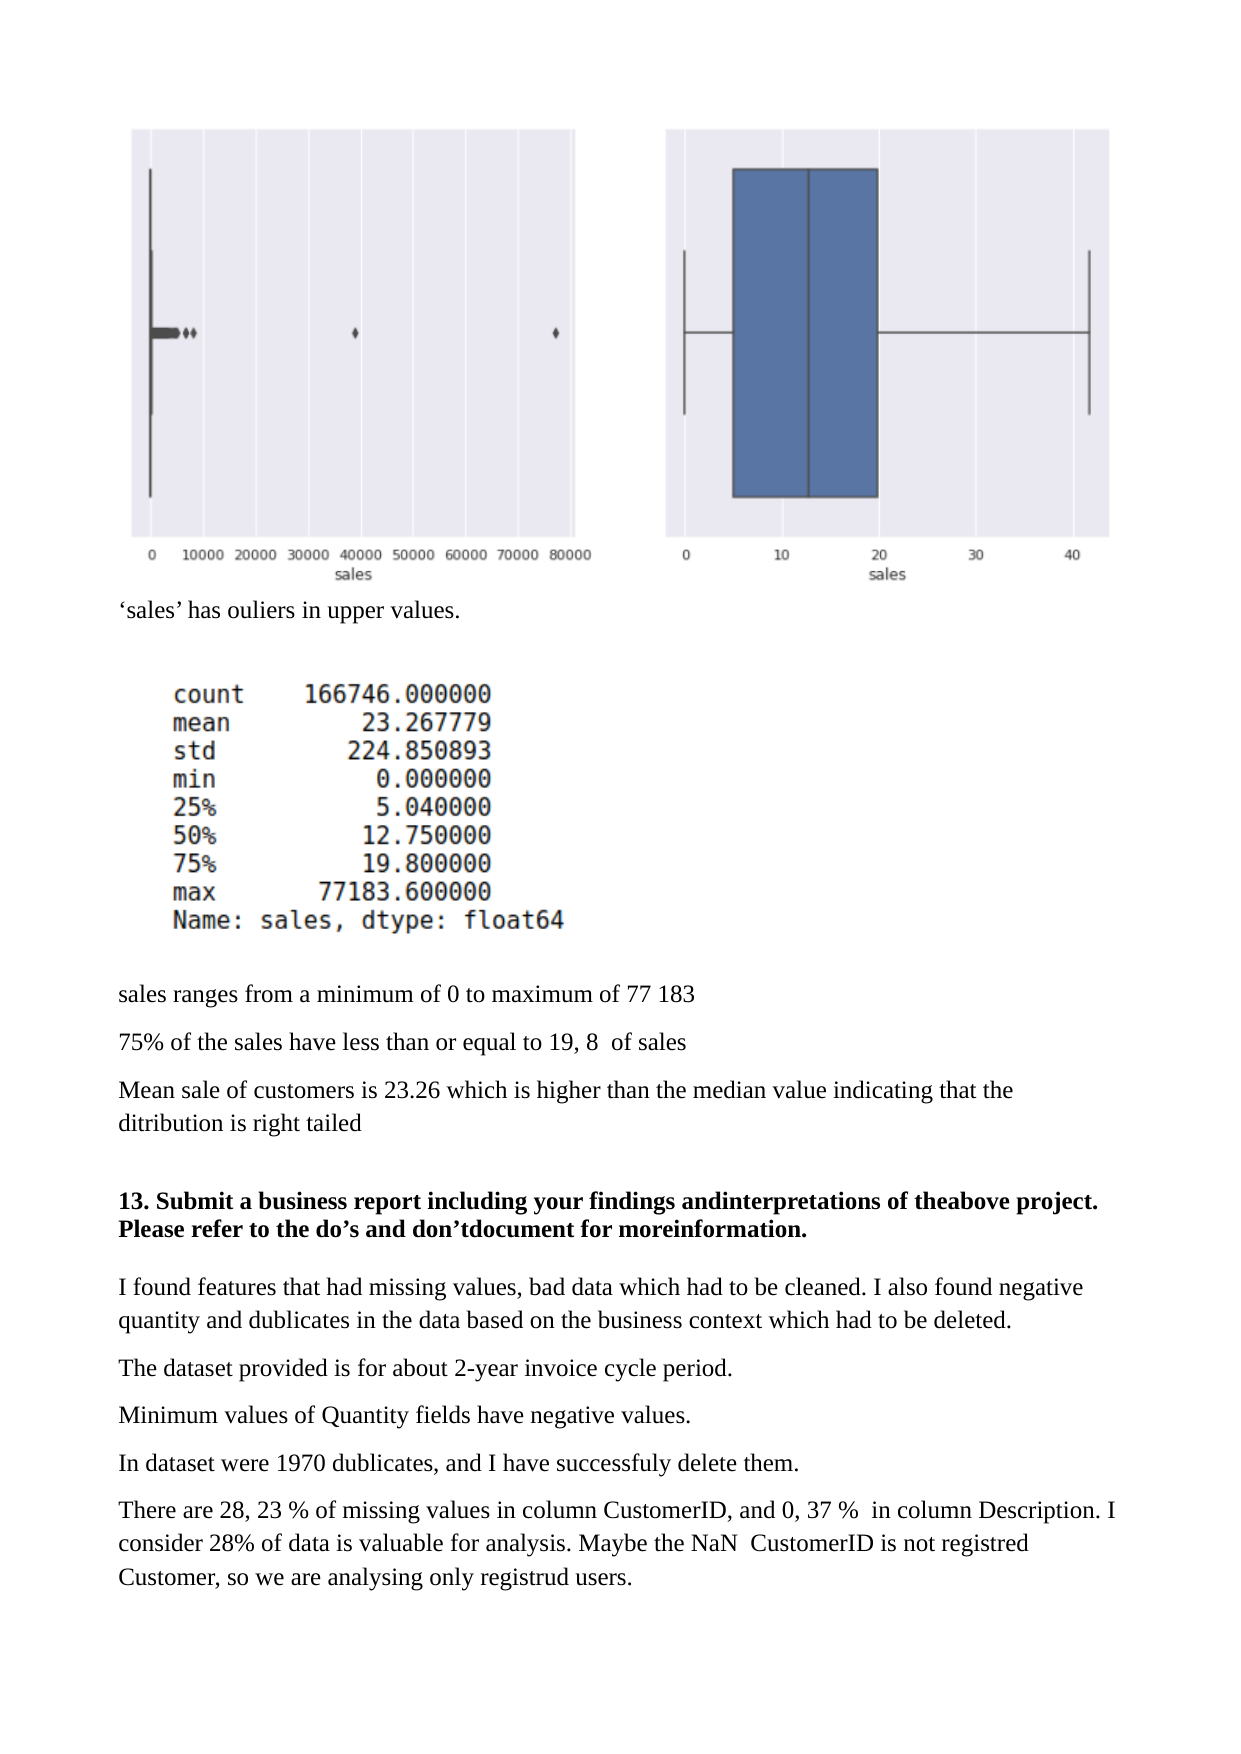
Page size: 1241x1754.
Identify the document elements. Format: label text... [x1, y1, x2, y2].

text Mean sale of customers is 23.26 which is higher than the median value indicating that the ditribution is right tailed [118, 1075, 1122, 1137]
text In dataset were 1970 dublicates, and I have successfuly delete them. [118, 1448, 1122, 1477]
text There are 28, 23 % of missing values in column CustomerID, and 0, 37 % in column Description. I consider 28% of data is valuable for analysis. Maybe the NaN CustomerID is not registred Customer, so we are analysing only registrud users. [118, 1496, 1122, 1590]
text The dataset provided is for about 2-year invoice cycle period. [118, 1353, 1122, 1381]
text 13. Submit a business report including your findings andinterpretations of theabove project. Please refer to the do’s and don’tdocument for moreinformation. [118, 1186, 1122, 1243]
picture [157, 675, 600, 951]
text Minimum values of Quantity fields have negative values. [118, 1400, 1122, 1429]
picture [118, 118, 1123, 596]
text 75% of the sales have less than or equal to 19, 8 of sales [118, 1027, 1122, 1056]
text ‘sales’ has ouliers in upper values. [118, 596, 1122, 624]
text I found features that had missing values, bad data which had to be cleaned. I also found negative quantity and dublicates in the data based on the business context which had to be deleted. [118, 1272, 1122, 1334]
text sales ranges from a minimum of 0 to maximum of 77 183 [118, 979, 1122, 1008]
